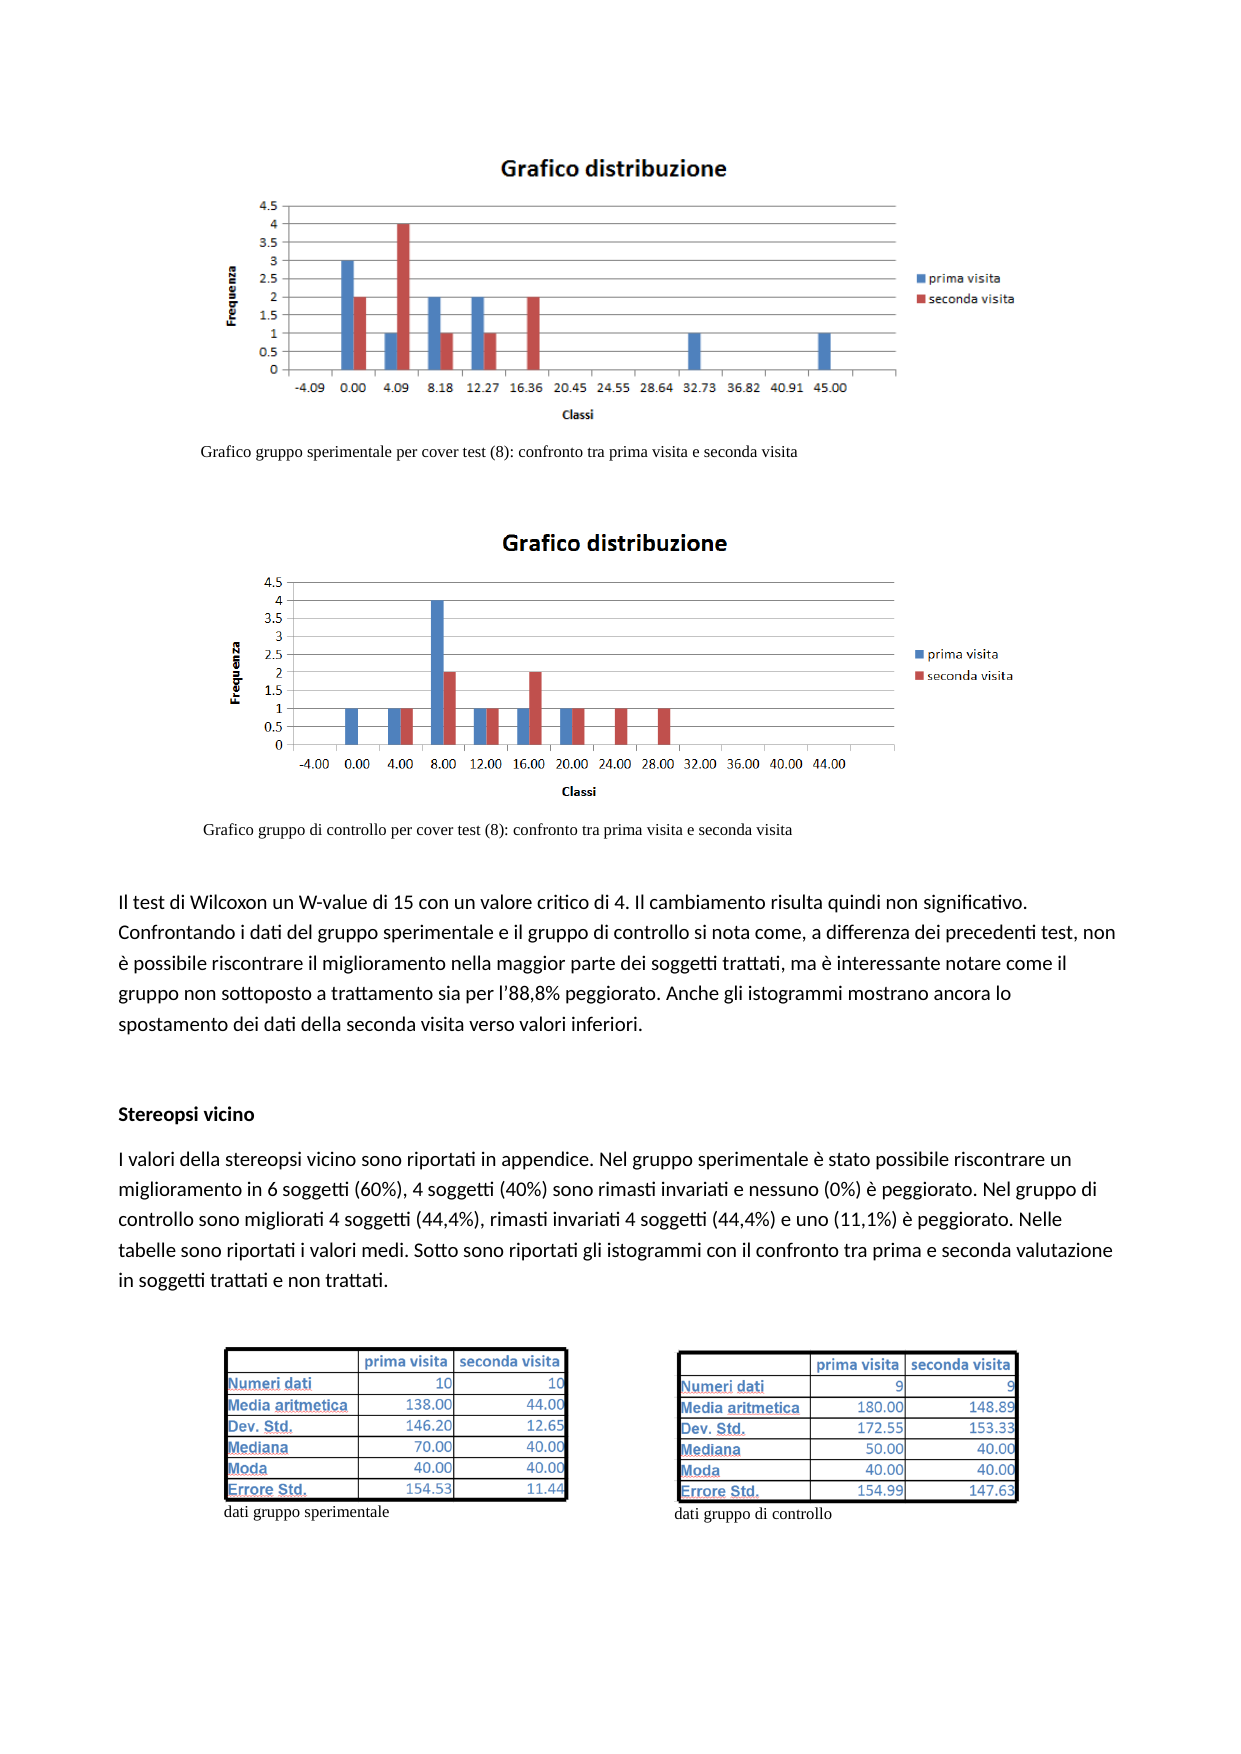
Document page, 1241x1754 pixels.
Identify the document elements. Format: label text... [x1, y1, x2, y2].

picture [200, 132, 1029, 443]
text dati gruppo sperimentale [224, 1503, 569, 1521]
text Il test di Wilcoxon un W-value di 15 con un valore critico di 4. Il cambiamento risulta quindi non significativo. Confrontando i dati del gruppo sperimentale e il gruppo di controllo si nota come, a differenza dei precedenti test, non è possibile riscontrare il miglioramento nella maggior parte dei soggetti trattati, ma è interessante notare come il gruppo non sottoposto a trattamento sia per l’88,8% peggiorato. Anche gli istogrammi mostrano ancora lo spostamento dei dati della seconda visita verso valori inferiori. [118, 889, 1122, 1036]
text I valori della stereopsi vicino sono riportati in appendice. Nel gruppo sperimentale è stato possibile riscontrare un miglioramento in 6 soggetti (60%), 4 soggetti (40%) sono rimasti invariati e nessuno (0%) è peggiorato. Nel gruppo di controllo sono migliorati 4 soggetti (44,4%), rimasti invariati 4 soggetti (44,4%) e uno (11,1%) è peggiorato. Nelle tabelle sono riportati i valori medi. Sotto sono riportati gli istogrammi con il confronto tra prima e seconda valutazione in soggetti trattati e non trattati. [118, 1146, 1122, 1293]
picture [674, 1349, 1020, 1504]
text Stereopsi vicino [118, 1101, 1122, 1126]
picture [223, 1347, 570, 1503]
text Grafico gruppo sperimentale per cover test (8): confronto tra prima visita e seconda visita [200, 443, 1029, 461]
text dati gruppo di controllo [674, 1504, 1019, 1523]
text Grafico gruppo di controllo per cover test (8): confronto tra prima visita e seconda visita [203, 820, 1026, 839]
picture [202, 505, 1026, 820]
